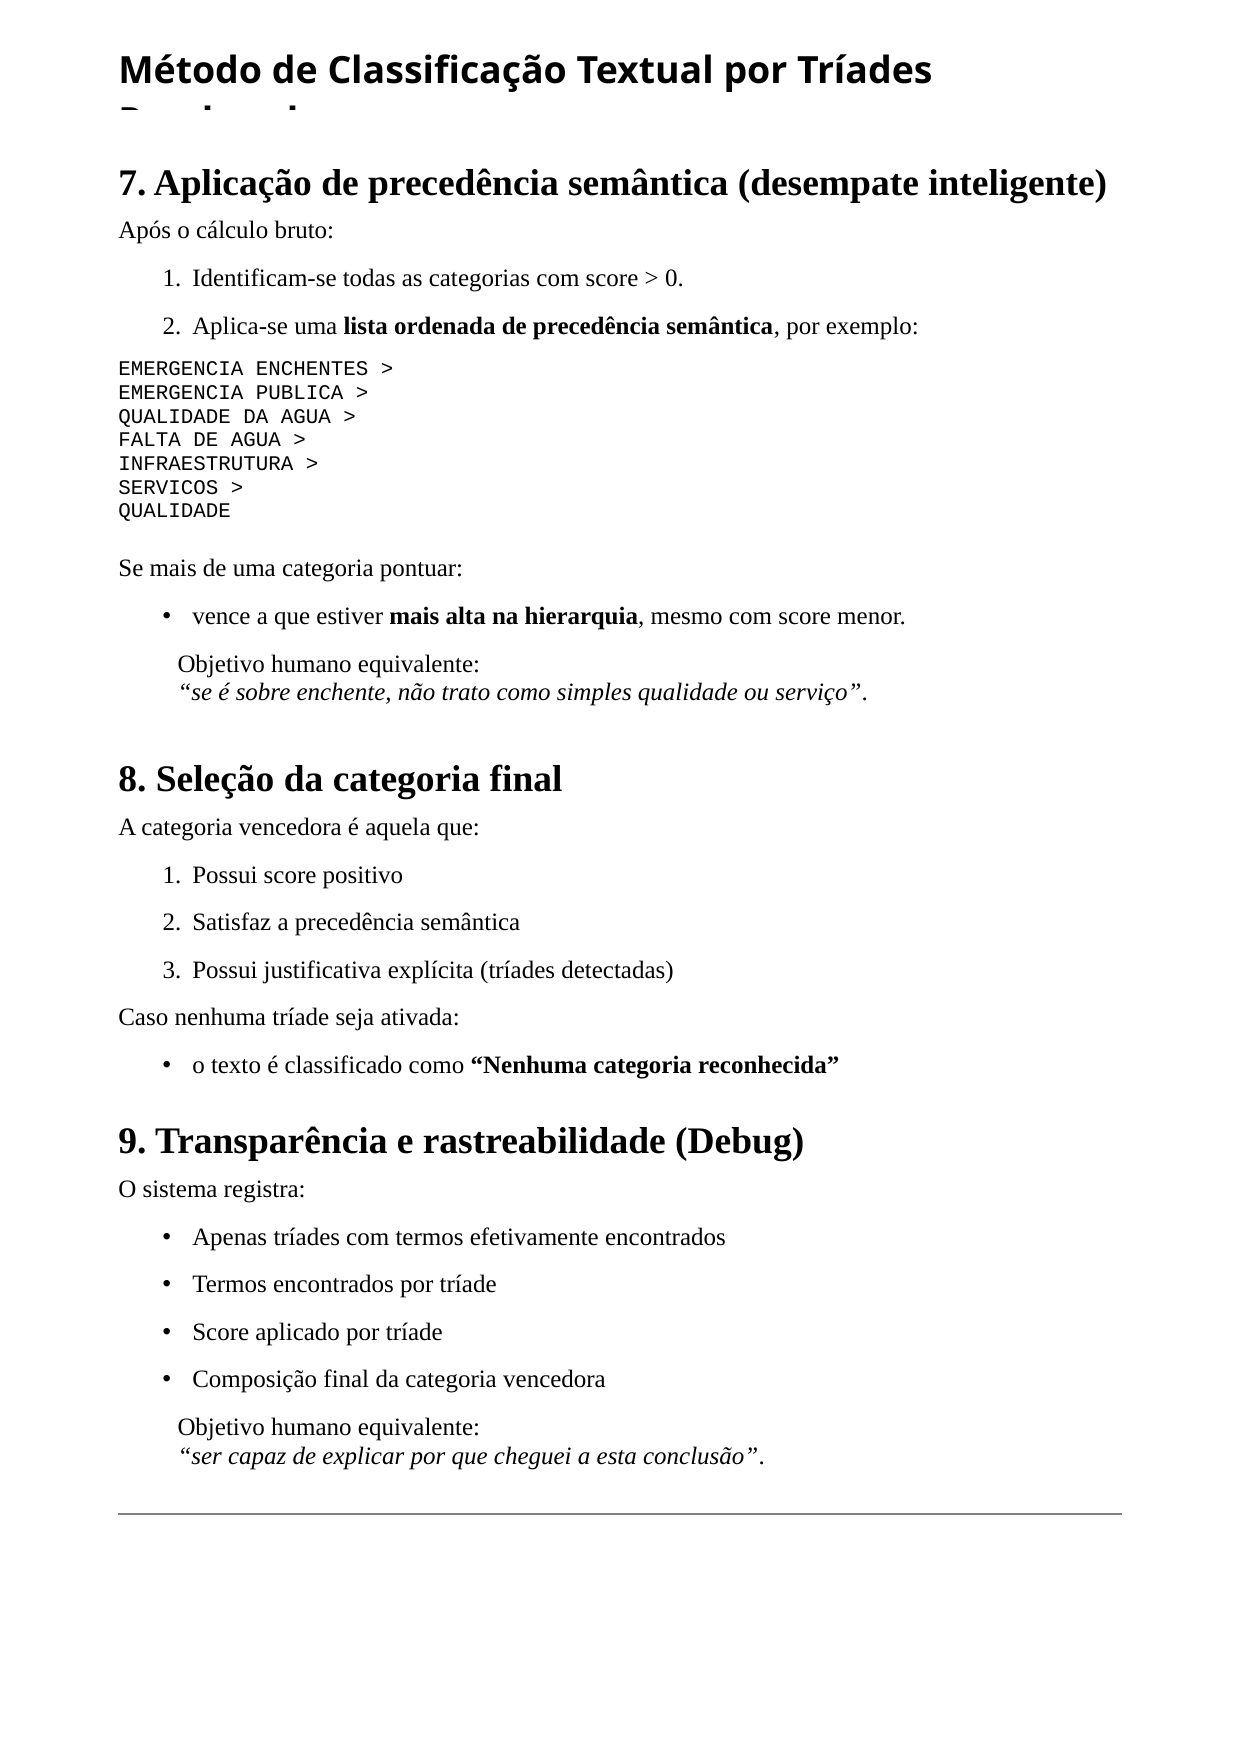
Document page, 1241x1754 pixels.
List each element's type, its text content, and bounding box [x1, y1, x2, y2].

list Identificam-se todas as categorias com score > 0. [162, 263, 1122, 292]
text EMERGENCIA PUBLICA > [118, 382, 1122, 406]
text EMERGENCIA ENCHENTES > [118, 358, 1122, 382]
subtitle 9. Transparência e rastreabilidade (Debug) [118, 1118, 1122, 1162]
list o texto é classificado como “Nenhuma categoria reconhecida” [162, 1050, 1122, 1079]
text SERVICOS > [118, 477, 1122, 500]
list Score aplicado por tríade [162, 1317, 1122, 1346]
subtitle 7. Aplicação de precedência semântica (desempate inteligente) [118, 160, 1122, 203]
list Satisfaz a precedência semântica [162, 907, 1122, 936]
text INFRAESTRUTURA > [118, 453, 1122, 477]
text Objetivo humano equivalente: “ser capaz de explicar por que cheguei a esta conclusão”. [177, 1412, 1063, 1470]
text FALTA DE AGUA > [118, 429, 1122, 453]
list Composição final da categoria vencedora [162, 1364, 1122, 1393]
list Termos encontrados por tríade [162, 1269, 1122, 1298]
subtitle 8. Seleção da categoria final [118, 756, 1122, 799]
list Aplica-se uma lista ordenada de precedência semântica, por exemplo: [162, 311, 1122, 339]
text A categoria vencedora é aquela que: [118, 812, 1122, 841]
list Possui justificativa explícita (tríades detectadas) [162, 955, 1122, 984]
list Possui score positivo [162, 860, 1122, 888]
list Apenas tríades com termos efetivamente encontrados [162, 1222, 1122, 1251]
text O sistema registra: [118, 1174, 1122, 1203]
text Objetivo humano equivalente: “se é sobre enchente, não trato como simples qualidade ou serviço”. [177, 649, 1063, 706]
list vence a que estiver mais alta na hierarquia, mesmo com score menor. [162, 601, 1122, 630]
text Caso nenhuma tríade seja ativada: [118, 1002, 1122, 1031]
text QUALIDADE DA AGUA > [118, 406, 1122, 429]
text Após o cálculo bruto: [118, 216, 1122, 244]
text Se mais de uma categoria pontuar: [118, 553, 1122, 582]
text QUALIDADE [118, 500, 1122, 524]
